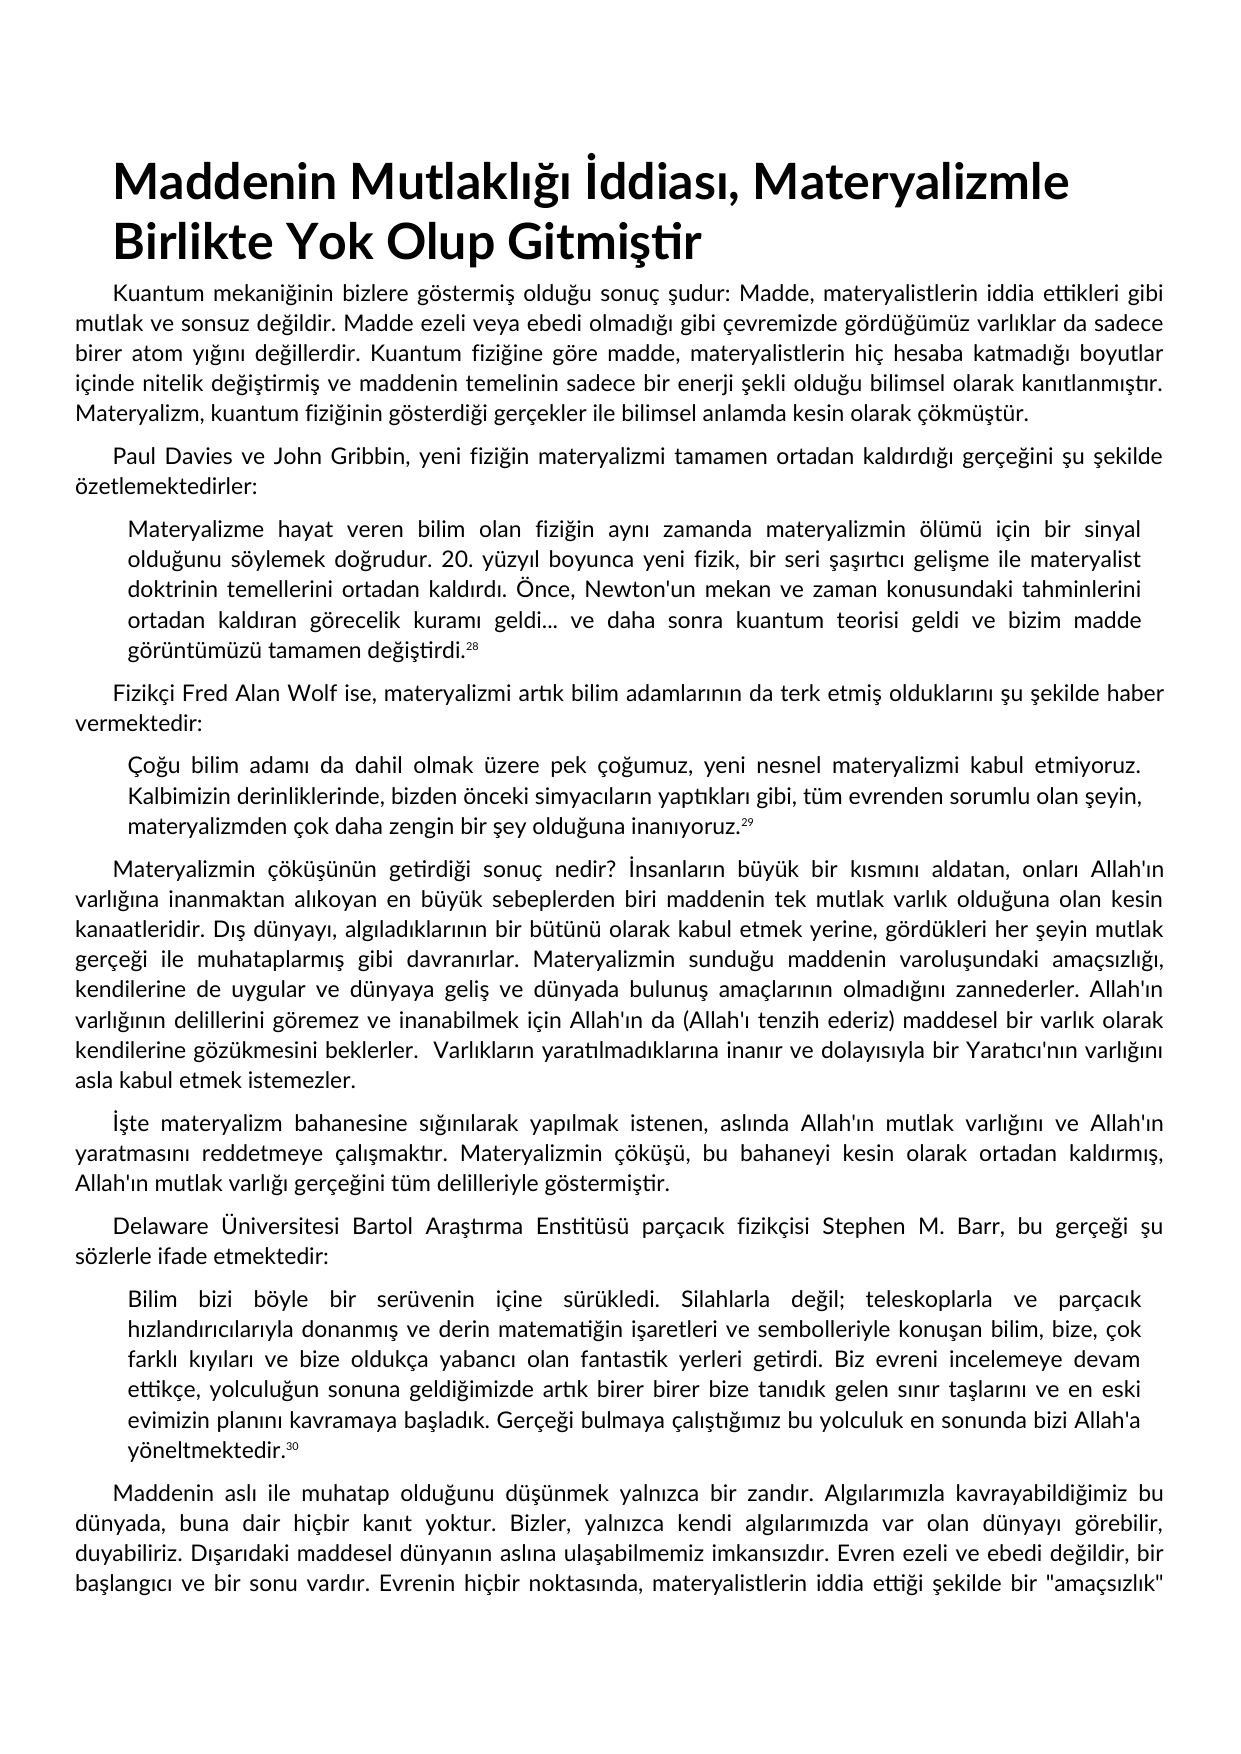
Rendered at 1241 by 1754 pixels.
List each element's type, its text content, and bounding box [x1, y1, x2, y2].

text Fizikçi Fred Alan Wolf ise, materyalizmi artık bilim adamlarının da terk etmiş olduklarını şu şekilde haber vermektedir: [75, 678, 1165, 736]
text Maddenin aslı ile muhatap olduğunu düşünmek yalnızca bir zandır. Algılarımızla kavrayabildiğimiz bu dünyada, buna dair hiçbir kanıt yoktur. Bizler, yalnızca kendi algılarımızda var olan dünyayı görebilir, duyabiliriz. Dışarıdaki maddesel dünyanın aslına ulaşabilmemiz imkansızdır. Evren ezeli ve ebedi değildir, bir başlangıcı ve bir sonu vardır. Evrenin hiçbir noktasında, materyalistlerin iddia ettiği şekilde bir "amaçsızlık" [75, 1478, 1165, 1596]
text Paul Davies ve John Gribbin, yeni fiziğin materyalizmi tamamen ortadan kaldırdığı gerçeğini şu şekilde özetlemektedirler: [75, 442, 1165, 499]
text Delaware Üniversitesi Bartol Araştırma Enstitüsü parçacık fizikçisi Stephen M. Barr, bu gerçeği şu sözlerle ifade etmektedir: [75, 1212, 1165, 1269]
text Kuantum mekaniğinin bizlere göstermiş olduğu sonuç şudur: Madde, materyalistlerin iddia ettikleri gibi mutlak ve sonsuz değildir. Madde ezeli veya ebedi olmadığı gibi çevremizde gördüğümüz varlıklar da sadece birer atom yığını değillerdir. Kuantum fiziğine göre madde, materyalistlerin hiç hesaba katmadığı boyutlar içinde nitelik değiştirmiş ve maddenin temelinin sadece bir enerji şekli olduğu bilimsel olarak kanıtlanmıştır. Materyalizm, kuantum fiziğinin gösterdiği gerçekler ile bilimsel anlamda kesin olarak çökmüştür. [75, 278, 1165, 427]
text Materyalizme hayat veren bilim olan fiziğin aynı zamanda materyalizmin ölümü için bir sinyal olduğunu söylemek doğrudur. 20. yüzyıl boyunca yeni fizik, bir seri şaşırtıcı gelişme ile materyalist doktrinin temellerini ortadan kaldırdı. Önce, Newton'un mekan ve zaman konusundaki tahminlerini ortadan kaldıran görecelik kuramı geldi... ve daha sonra kuantum teorisi geldi ve bizim madde görüntümüzü tamamen değiştirdi.28 [127, 515, 1143, 663]
text Materyalizmin çöküşünün getirdiği sonuç nedir? İnsanların büyük bir kısmını aldatan, onları Allah'ın varlığına inanmaktan alıkoyan en büyük sebeplerden biri maddenin tek mutlak varlık olduğuna olan kesin kanaatleridir. Dış dünyayı, algıladıklarının bir bütünü olarak kabul etmek yerine, gördükleri her şeyin mutlak gerçeği ile muhataplarmış gibi davranırlar. Materyalizmin sunduğu maddenin varoluşundaki amaçsızlığı, kendilerine de uygular ve dünyaya geliş ve dünyada bulunuş amaçlarının olmadığını zannederler. Allah'ın varlığının delillerini göremez ve inanabilmek için Allah'ın da (Allah'ı tenzih ederiz) maddesel bir varlık olarak kendilerine gözükmesini beklerler. Varlıkların yaratılmadıklarına inanır ve dolayısıyla bir Yaratıcı'nın varlığını asla kabul etmek istemezler. [75, 854, 1165, 1093]
subtitle Maddenin Mutlaklığı İddiası, Materyalizmle Birlikte Yok Olup Gitmiştir [112, 150, 1165, 270]
text Bilim bizi böyle bir serüvenin içine sürükledi. Silahlarla değil; teleskoplarla ve parçacık hızlandırıcılarıyla donanmış ve derin matematiğin işaretleri ve sembolleriyle konuşan bilim, bize, çok farklı kıyıları ve bize oldukça yabancı olan fantastik yerleri getirdi. Biz evreni incelemeye devam ettikçe, yolculuğun sonuna geldiğimizde artık birer birer bize tanıdık gelen sınır taşlarını ve en eski evimizin planını kavramaya başladık. Gerçeği bulmaya çalıştığımız bu yolculuk en sonunda bizi Allah'a yöneltmektedir.30 [127, 1284, 1143, 1463]
text Çoğu bilim adamı da dahil olmak üzere pek çoğumuz, yeni nesnel materyalizmi kabul etmiyoruz. Kalbimizin derinliklerinde, bizden önceki simyacıların yaptıkları gibi, tüm evrenden sorumlu olan şeyin, materyalizmden çok daha zengin bir şey olduğuna inanıyoruz.29 [127, 751, 1143, 839]
text İşte materyalizm bahanesine sığınılarak yapılmak istenen, aslında Allah'ın mutlak varlığını ve Allah'ın yaratmasını reddetmeye çalışmaktır. Materyalizmin çöküşü, bu bahaneyi kesin olarak ortadan kaldırmış, Allah'ın mutlak varlığı gerçeğini tüm delilleriyle göstermiştir. [75, 1108, 1165, 1196]
